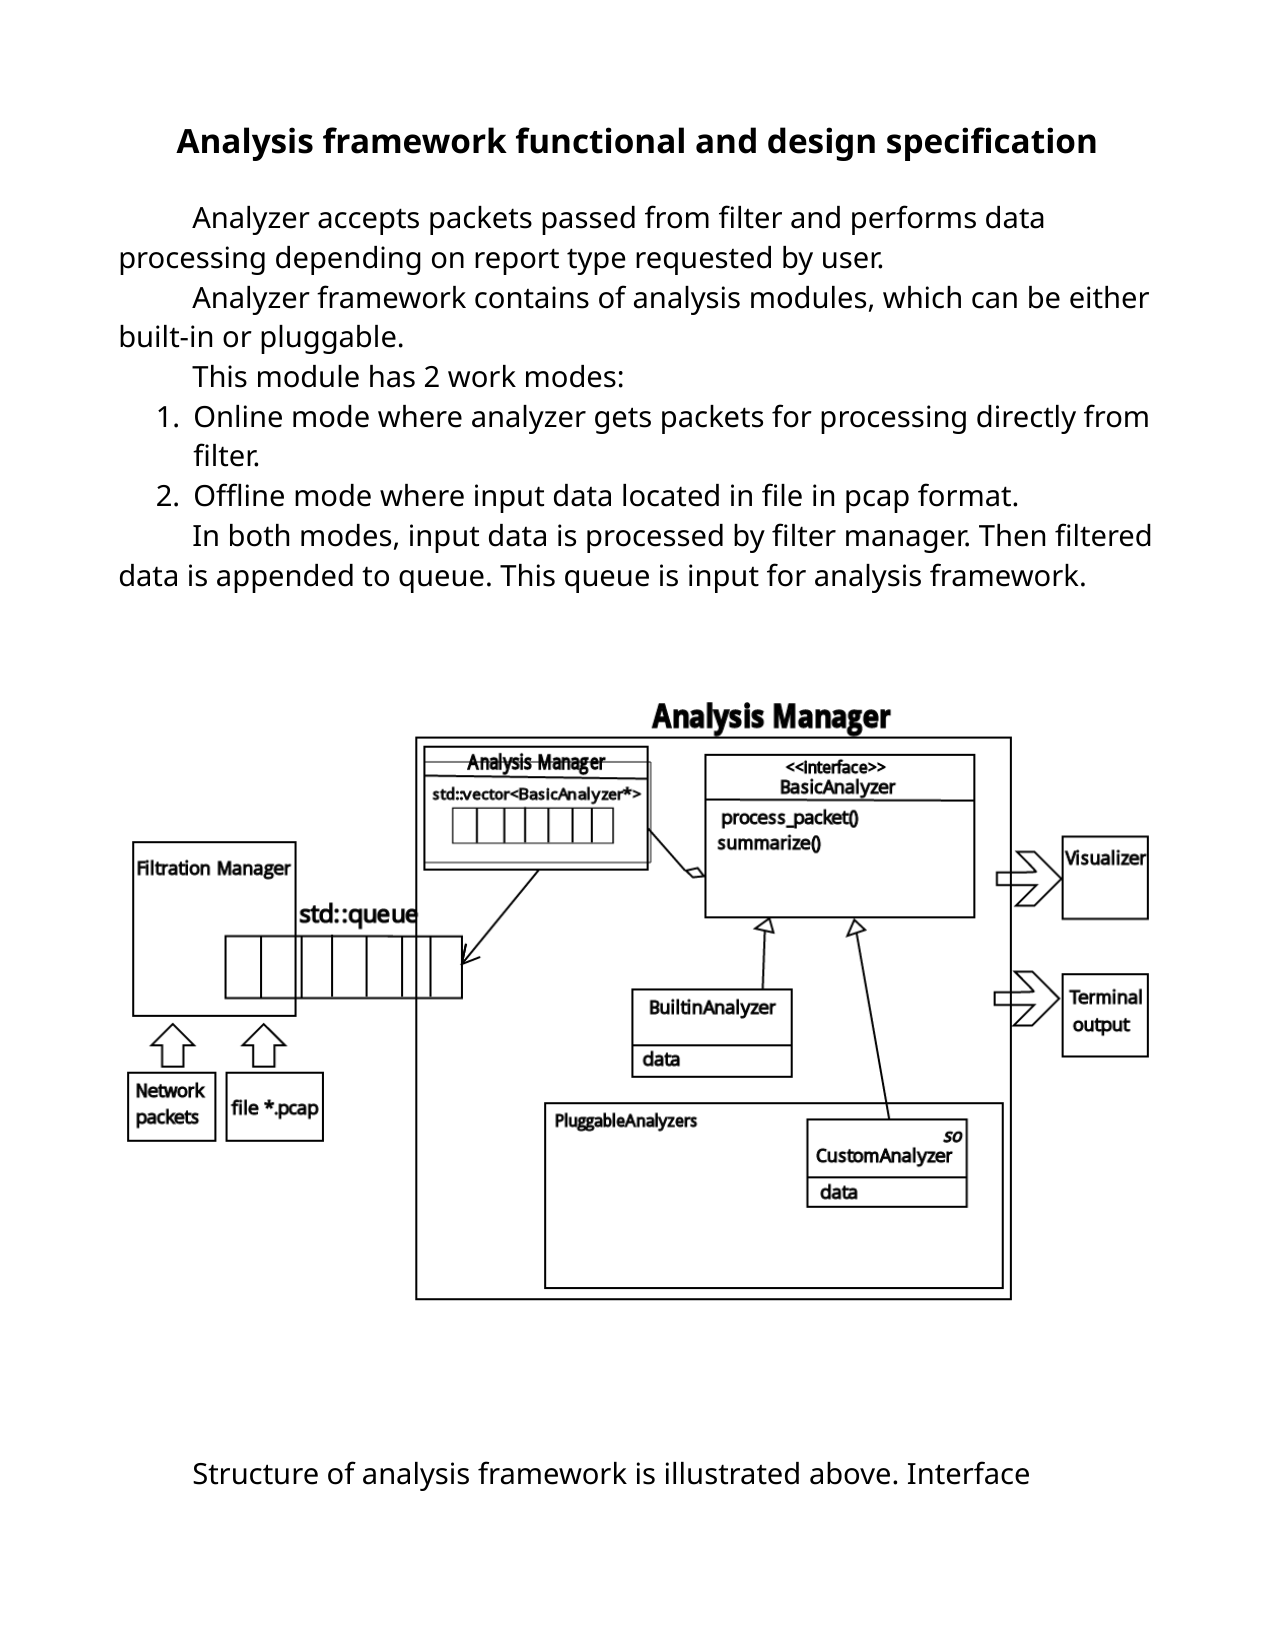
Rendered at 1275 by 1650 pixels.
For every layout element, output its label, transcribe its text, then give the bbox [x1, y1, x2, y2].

list Online mode where analyzer gets packets for processing directly from filter. [156, 396, 1157, 475]
text Analyzer framework contains of analysis modules, which can be either built-in or pluggable. [118, 277, 1157, 356]
text Analysis framework functional and design specification [118, 118, 1157, 163]
text This module has 2 work modes: [118, 356, 1157, 396]
text Analyzer accepts packets passed from filter and performs data processing depending on report type requested by user. [118, 198, 1157, 277]
text Structure of analysis framework is illustrated above. Interface [118, 1453, 1157, 1493]
list Offline mode where input data located in file in pcap format. [156, 475, 1157, 515]
picture [118, 634, 1157, 1414]
text In both modes, input data is processed by filter manager. Then filtered data is appended to queue. This queue is input for analysis framework. [118, 515, 1157, 594]
